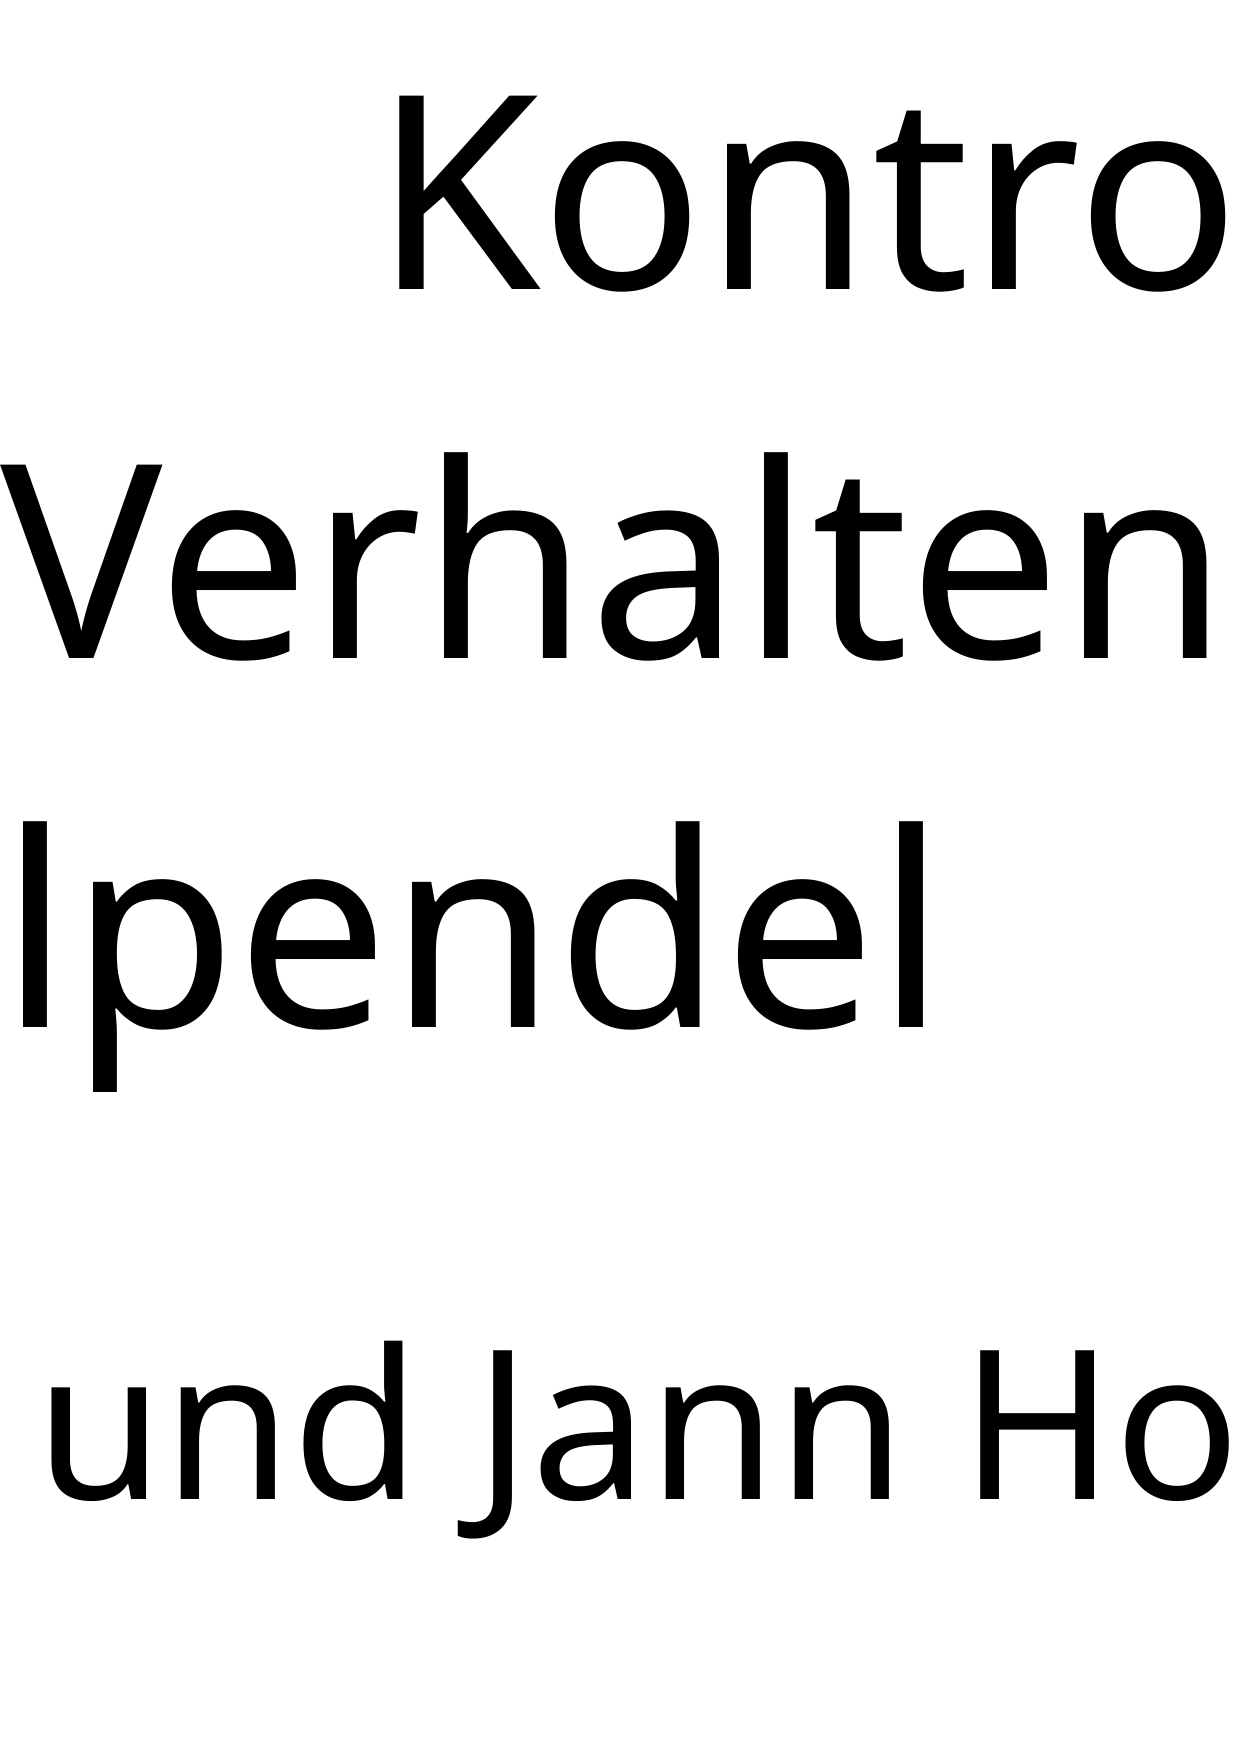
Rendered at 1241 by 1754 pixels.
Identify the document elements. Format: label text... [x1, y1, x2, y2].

text und Jann Ho [0, 1277, 1240, 1561]
text Kontro [0, 0, 1240, 369]
text lpendel [0, 738, 1240, 1107]
text Verhalten [0, 369, 1240, 738]
